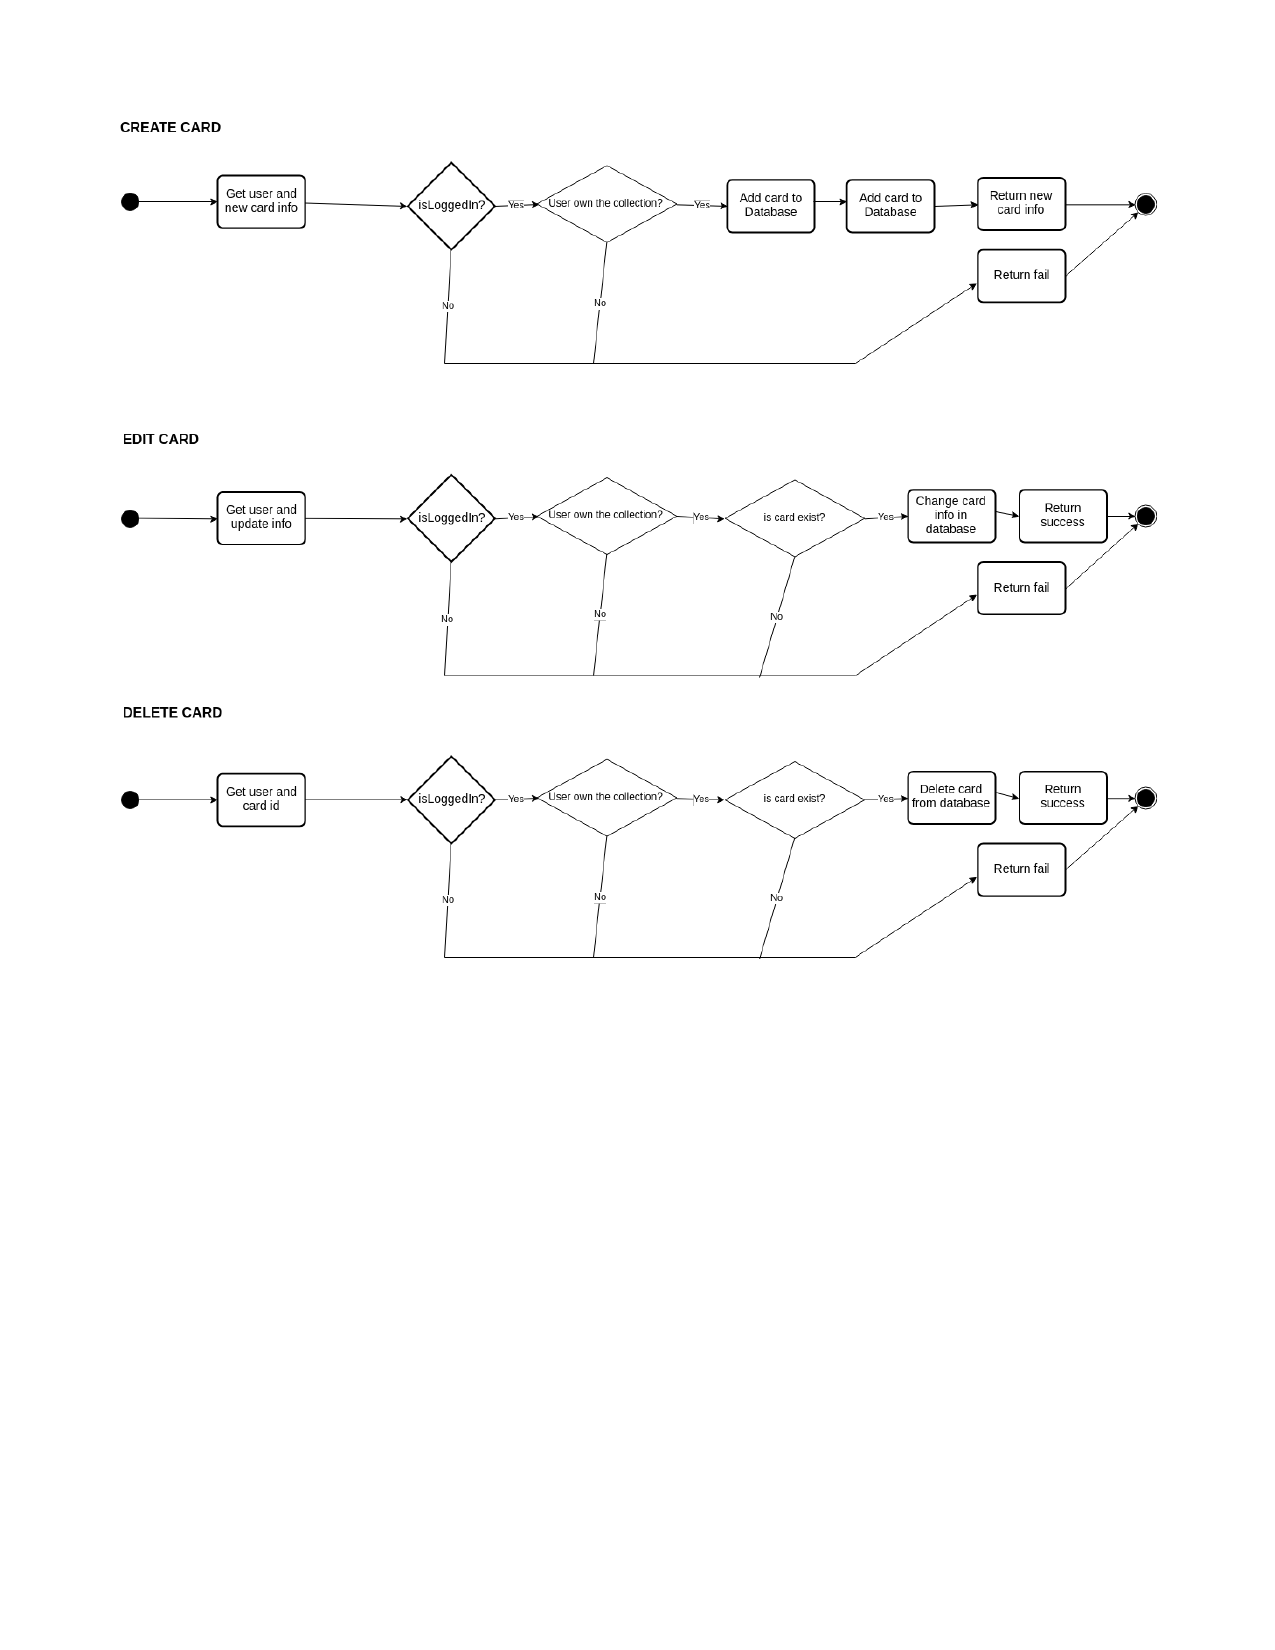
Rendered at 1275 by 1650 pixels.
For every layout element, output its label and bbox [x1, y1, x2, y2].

picture [118, 118, 1158, 965]
